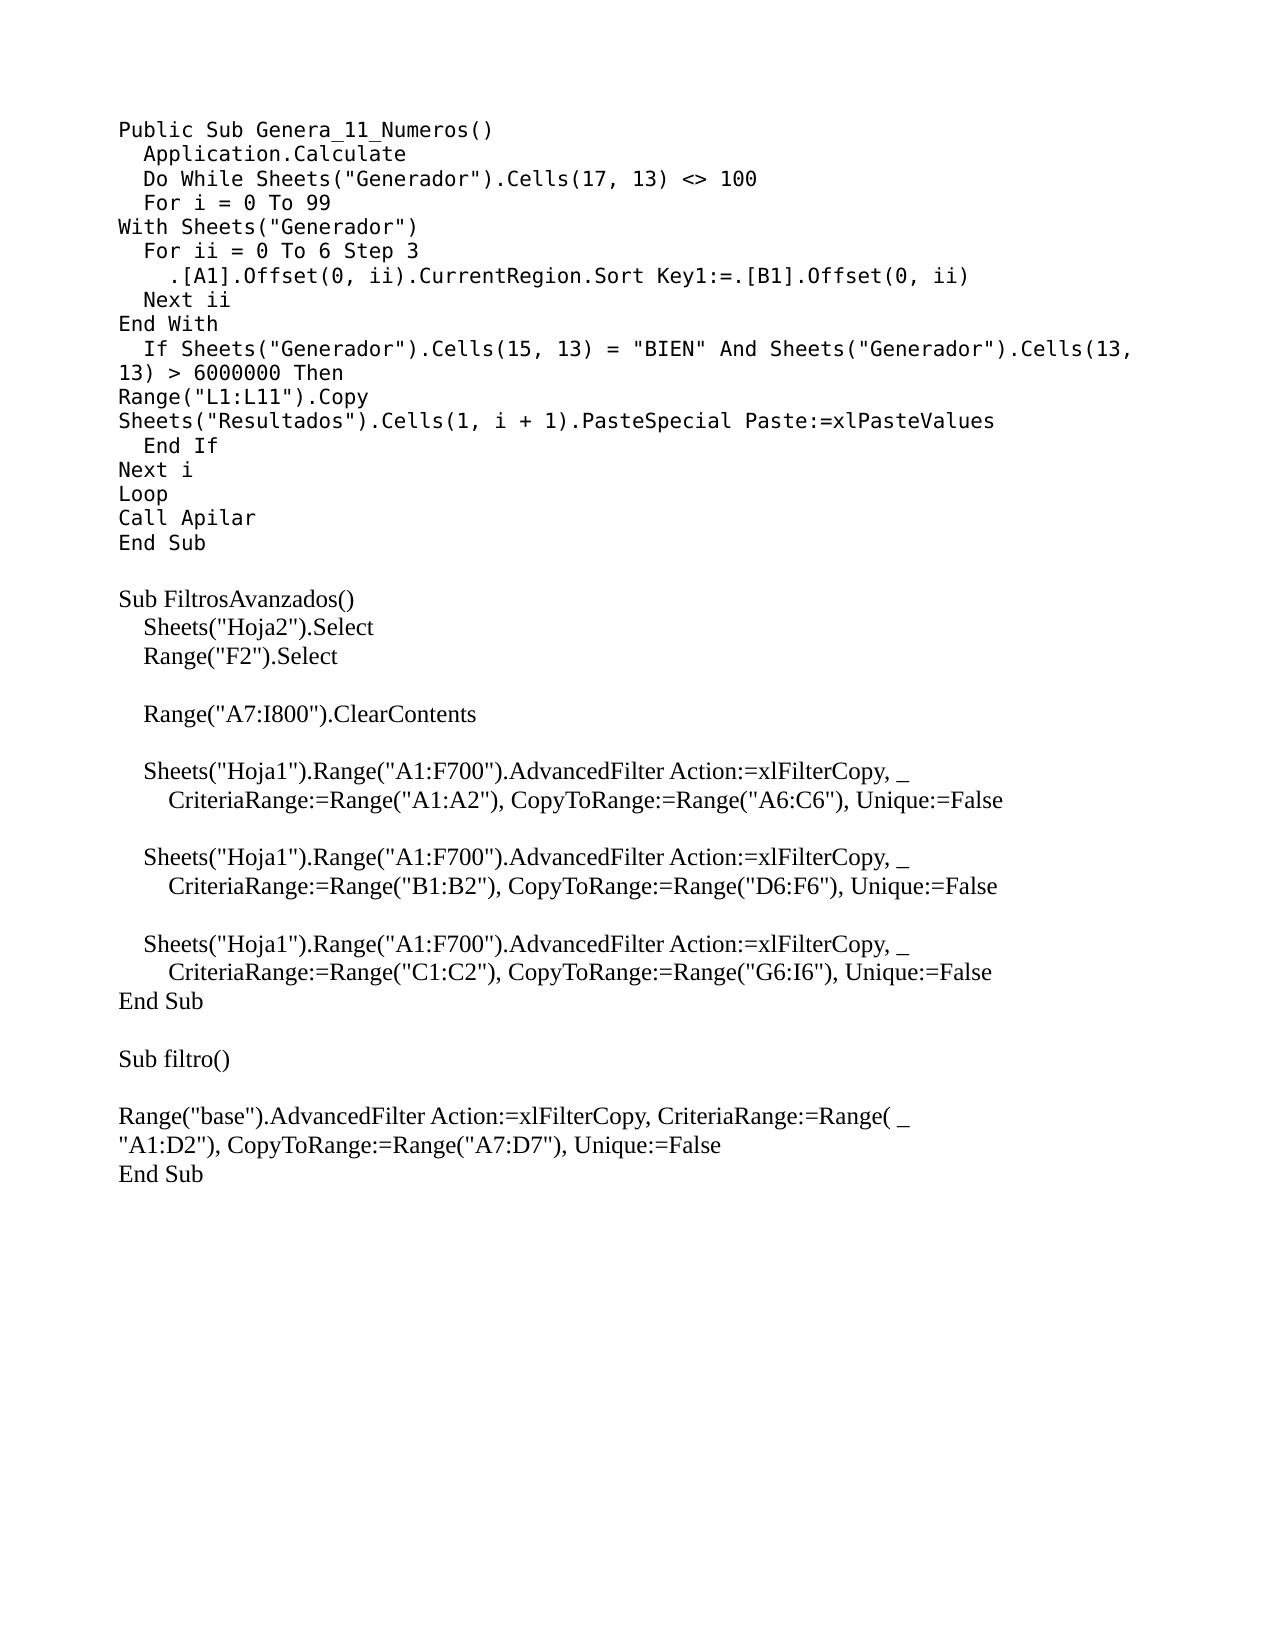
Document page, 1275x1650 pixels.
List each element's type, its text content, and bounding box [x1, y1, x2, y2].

text Next ii [118, 288, 1157, 312]
text Call Apilar [118, 506, 1157, 531]
text Range("L1:L11").Copy [118, 385, 1157, 409]
text Next i [118, 458, 1157, 482]
text Sub FiltrosAvanzados() Sheets("Hoja2").Select Range("F2").Select Range("A7:I800").ClearContents Sheets("Hoja1").Range("A1:F700").AdvancedFilter Action:=xlFilterCopy, _ CriteriaRange:=Range("A1:A2"), CopyToRange:=Range("A6:C6"), Unique:=False Sheets("Hoja1").Range("A1:F700").AdvancedFilter Action:=xlFilterCopy, _ CriteriaRange:=Range("B1:B2"), CopyToRange:=Range("D6:F6"), Unique:=False Sheets("Hoja1").Range("A1:F700").AdvancedFilter Action:=xlFilterCopy, _ CriteriaRange:=Range("C1:C2"), CopyToRange:=Range("G6:I6"), Unique:=False End Sub [118, 584, 1157, 1015]
text Application.Calculate [118, 142, 1157, 167]
text Sheets("Resultados").Cells(1, i + 1).PasteSpecial Paste:=xlPasteValues [118, 409, 1157, 434]
text Loop [118, 482, 1157, 506]
text .[A1].Offset(0, ii).CurrentRegion.Sort Key1:=.[B1].Offset(0, ii) [118, 264, 1157, 288]
text Public Sub Genera_11_Numeros() [118, 118, 1157, 142]
text End If [118, 434, 1157, 458]
text If Sheets("Generador").Cells(15, 13) = "BIEN" And Sheets("Generador").Cells(13, 13) > 6000000 Then [118, 337, 1157, 385]
text For ii = 0 To 6 Step 3 [118, 239, 1157, 264]
text For i = 0 To 99 [118, 191, 1157, 215]
text End With [118, 312, 1157, 337]
text Do While Sheets("Generador").Cells(17, 13) <> 100 [118, 167, 1157, 191]
text Sub filtro() Range("base").AdvancedFilter Action:=xlFilterCopy, CriteriaRange:=Range( _ "A1:D2"), CopyToRange:=Range("A7:D7"), Unique:=False End Sub [118, 1044, 1157, 1187]
text With Sheets("Generador") [118, 215, 1157, 239]
text End Sub [118, 531, 1157, 555]
